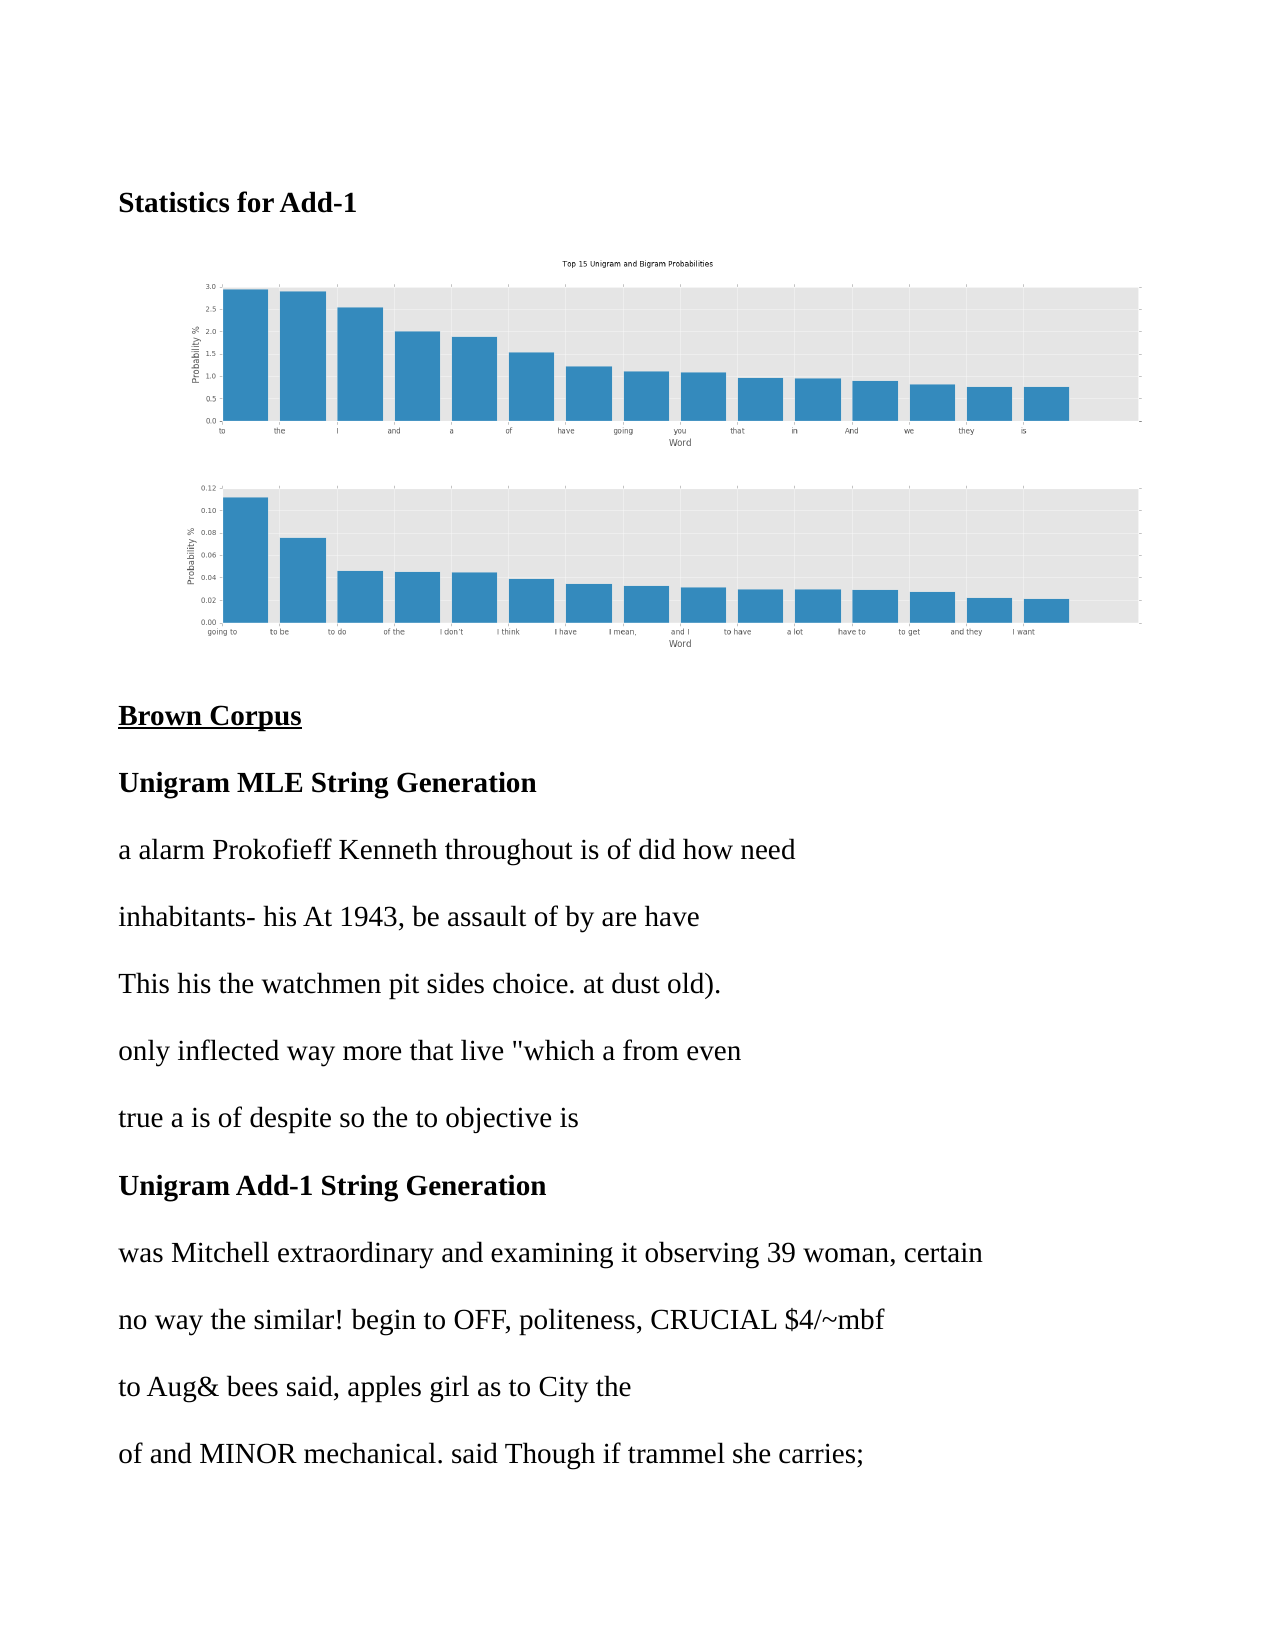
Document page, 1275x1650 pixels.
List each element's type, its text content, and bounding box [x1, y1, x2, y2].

text Statistics for Add-1 [118, 185, 1157, 219]
text of and MINOR mechanical. said Though if trammel she carries; [118, 1436, 1157, 1469]
text Unigram Add-1 String Generation [118, 1168, 1157, 1201]
text only inflected way more that live "which a from even [118, 1033, 1157, 1067]
picture [118, 252, 1157, 665]
text Brown Corpus [118, 698, 1157, 732]
text a alarm Prokofieff Kenneth throughout is of did how need [118, 832, 1157, 866]
text inhabitants- his At 1943, be assault of by are have [118, 899, 1157, 933]
text Unigram MLE String Generation [118, 765, 1157, 799]
text true a is of despite so the to objective is [118, 1101, 1157, 1134]
text to Aug& bees said, apples girl as to City the [118, 1369, 1157, 1402]
text no way the similar! begin to OFF, politeness, CRUCIAL $4/~mbf [118, 1302, 1157, 1335]
text This his the watchmen pit sides choice. at dust old). [118, 966, 1157, 1000]
text was Mitchell extraordinary and examining it observing 39 woman, certain [118, 1235, 1157, 1268]
